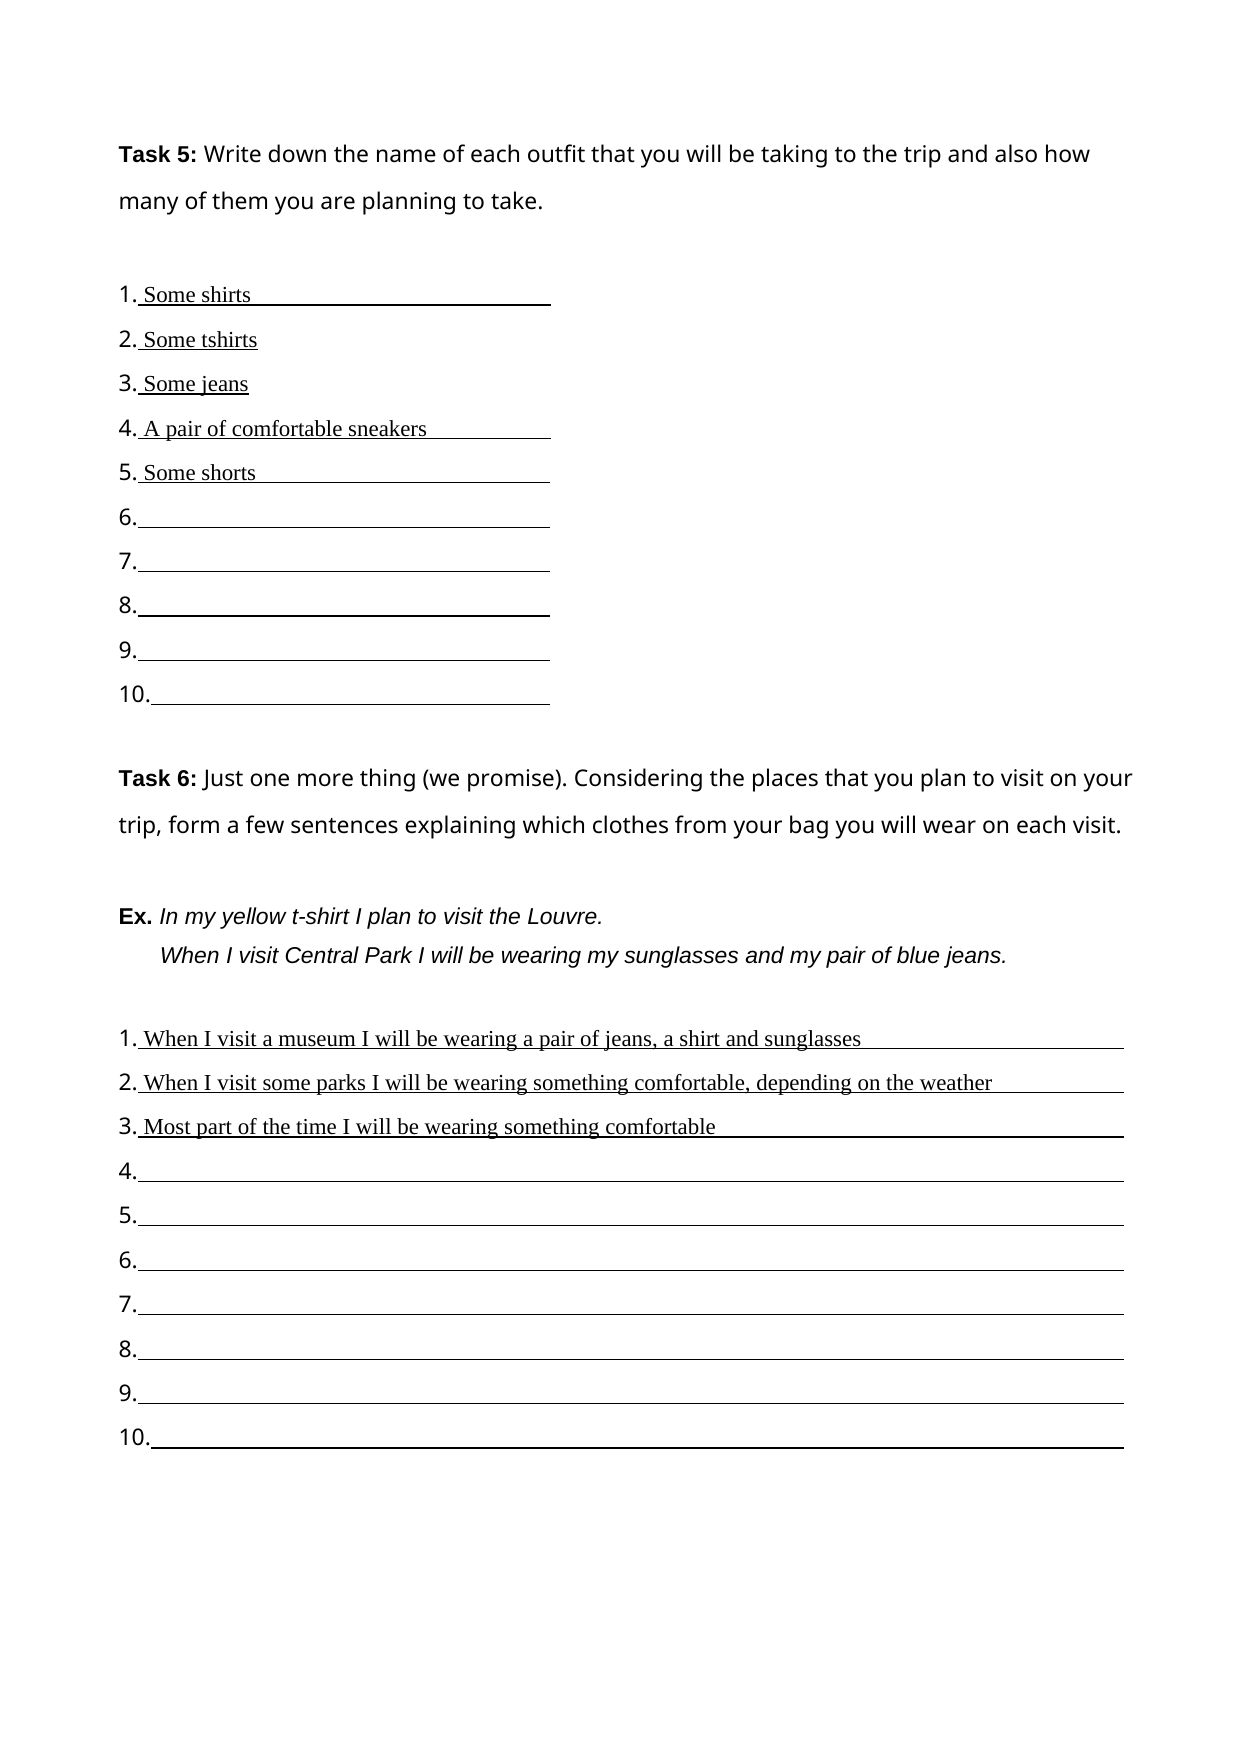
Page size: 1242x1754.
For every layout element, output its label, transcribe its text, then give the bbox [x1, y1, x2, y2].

text 2. Some tshirts [118, 323, 1135, 354]
text 3. Most part of the time I will be wearing something comfortable [118, 1110, 1135, 1142]
text Ex. In my yellow t-shirt I plan to visit the Louvre. [118, 903, 1135, 929]
text 4. A pair of comfortable sneakers [118, 412, 1135, 443]
text 9. [118, 634, 1135, 665]
text 7. [118, 545, 1135, 576]
text Task 6: Just one more thing (we promise). Considering the places that you plan to visit on your trip, form a few sentences explaining which clothes from your bag you will wear on each visit. [118, 762, 1135, 840]
text 10. [118, 1421, 1135, 1453]
text 7. [118, 1288, 1135, 1319]
text 8. [118, 589, 1135, 621]
text 3. Some jeans [118, 367, 1135, 398]
text 1. Some shirts [118, 278, 1135, 310]
text 4. [118, 1155, 1135, 1186]
text 2. When I visit some parks I will be wearing something comfortable, depending on the weather [118, 1066, 1135, 1097]
text Task 5: Write down the name of each outfit that you will be taking to the trip and also how many of them you are planning to take. [118, 138, 1135, 216]
text 6. [118, 501, 1135, 532]
text 10. [118, 678, 1135, 709]
text 9. [118, 1377, 1135, 1408]
text When I visit Central Park I will be wearing my sunglasses and my pair of blue jeans. [159, 942, 1135, 969]
text 5. [118, 1199, 1135, 1230]
text 8. [118, 1332, 1135, 1364]
text 1. When I visit a museum I will be wearing a pair of jeans, a shirt and sunglasses [118, 1021, 1135, 1053]
text 5. Some shorts [118, 456, 1135, 487]
text 6. [118, 1244, 1135, 1275]
